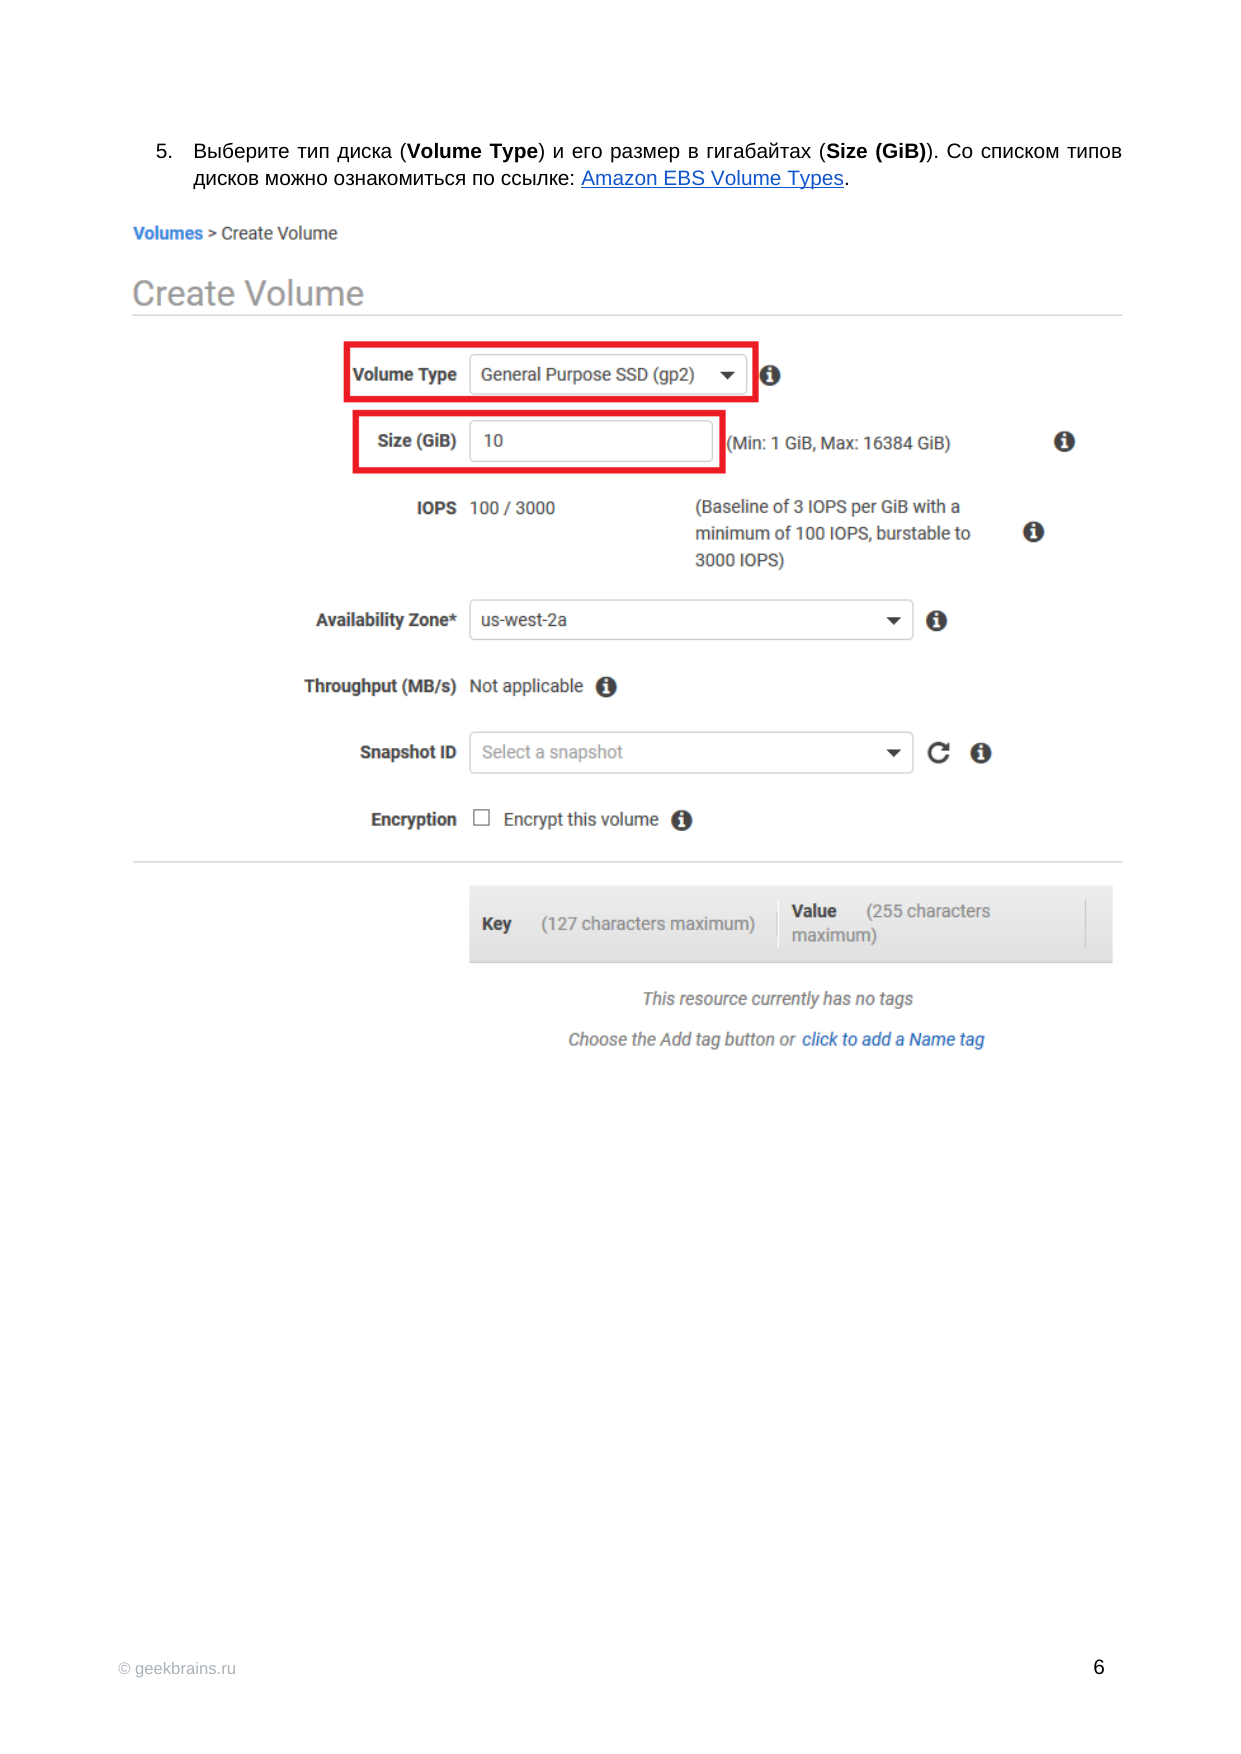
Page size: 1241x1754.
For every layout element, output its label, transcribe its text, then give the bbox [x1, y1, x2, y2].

list Выберите тип диска (Volume Type) и его размер в гигабайтах (Size (GiB)). Со списком типов дисков можно ознакомиться по ссылке: Amazon EBS Volume Types. [156, 139, 1122, 190]
picture [118, 213, 1123, 1056]
